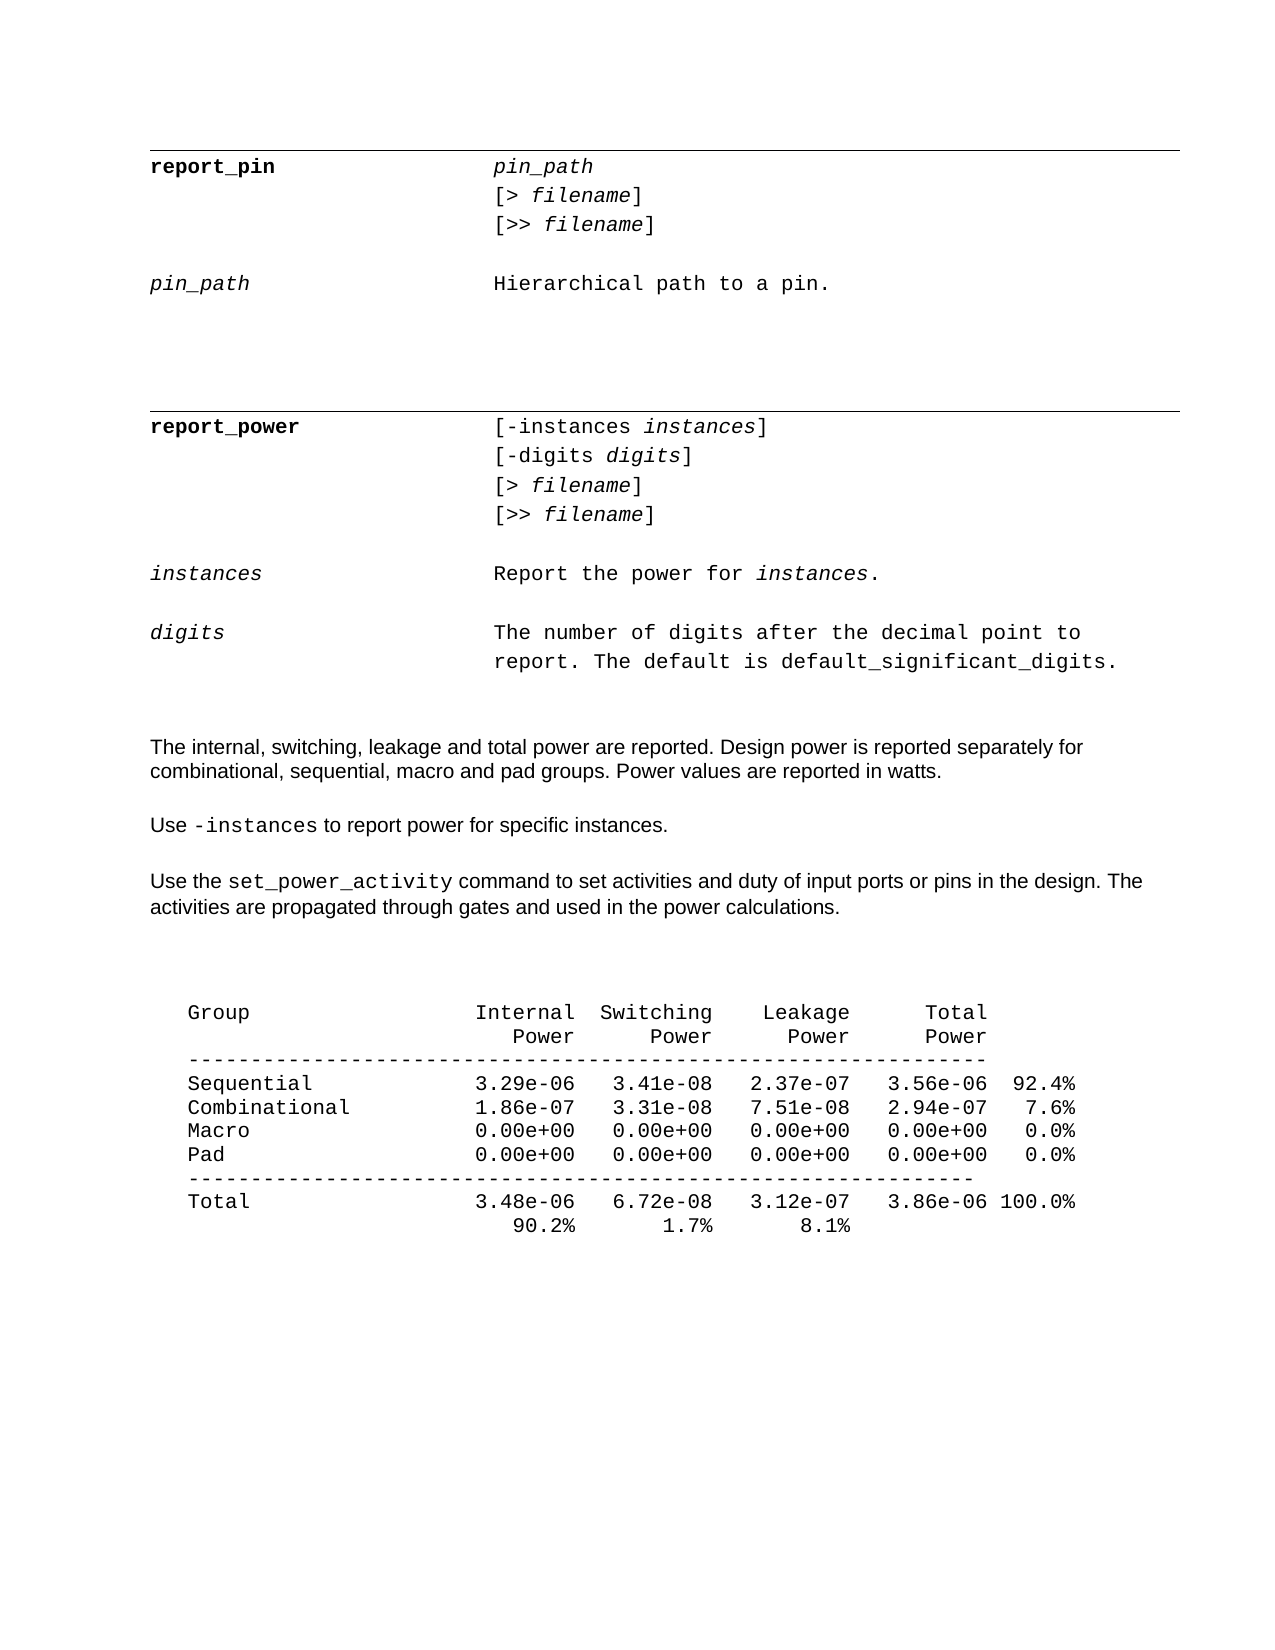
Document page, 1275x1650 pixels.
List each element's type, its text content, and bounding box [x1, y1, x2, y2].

table_header [-instances instances] [-digits digits] [> filename] [>> filename] [493, 412, 1180, 557]
table_cell Hierarchical path to a pin. [493, 268, 1180, 327]
table_header report_power [150, 412, 493, 557]
text The internal, switching, leakage and total power are reported. Design power is reported separately for combinational, sequential, macro and pad groups. Power values are reported in watts. [150, 735, 1180, 783]
text Use the set_power_activity command to set activities and duty of input ports or pins in the design. The activities are propagated through gates and used in the power calculations. [150, 869, 1180, 918]
text Group Internal Switching Leakage Total Power Power Power Power ---------------------------------------------------------------- Sequential 3.29e-06 3.41e-08 2.37e-07 3.56e-06 92.4% Combinational 1.86e-07 3.31e-08 7.51e-08 2.94e-07 7.6% Macro 0.00e+00 0.00e+00 0.00e+00 0.00e+00 0.0% Pad 0.00e+00 0.00e+00 0.00e+00 0.00e+00 0.0% --------------------------------------------------------------- Total 3.48e-06 6.72e-08 3.12e-07 3.86e-06 100.0% 90.2% 1.7% 8.1% [187, 1002, 1180, 1239]
table_cell digits [150, 617, 493, 705]
table_cell The number of digits after the decimal point to report. The default is default_significant_digits. [493, 617, 1180, 705]
text Use -instances to report power for specific instances. [150, 813, 1180, 839]
table_cell Report the power for instances. [493, 558, 1180, 617]
table_cell instances [150, 558, 493, 617]
table_cell pin_path [150, 268, 493, 327]
table_header report_pin [150, 151, 493, 268]
table_header pin_path [> filename] [>> filename] [493, 151, 1180, 268]
